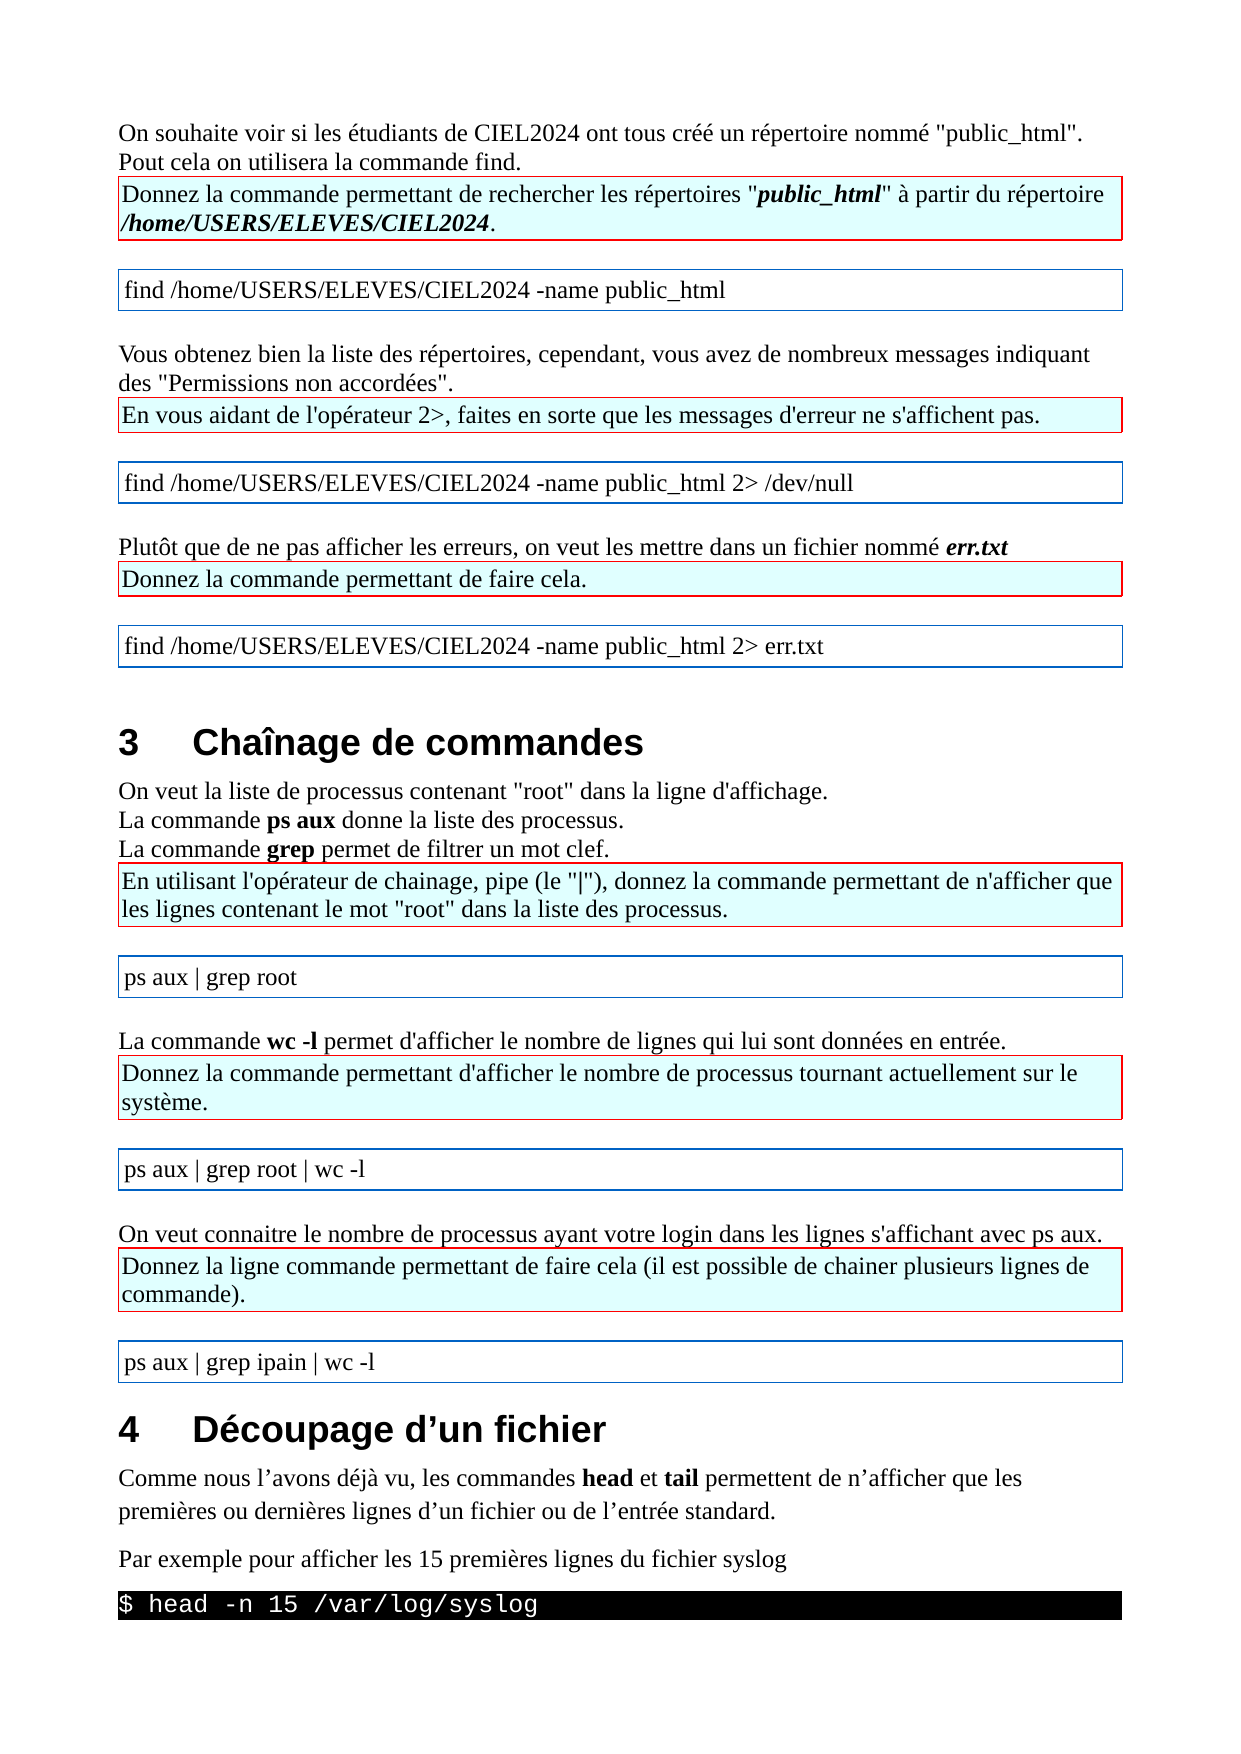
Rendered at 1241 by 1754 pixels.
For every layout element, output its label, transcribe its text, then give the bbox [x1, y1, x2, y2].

text Pout cela on utilisera la commande find. [118, 147, 1122, 176]
table_header ps aux | grep root [119, 957, 1122, 997]
subtitle Chaînage de commandes [118, 721, 1122, 764]
table_header ps aux | grep root | wc -l [119, 1150, 1122, 1189]
text On souhaite voir si les étudiants de CIEL2024 ont tous créé un répertoire nommé "public_html". [118, 118, 1122, 147]
text La commande wc -l permet d'afficher le nombre de lignes qui lui sont données en entrée. [118, 1026, 1122, 1055]
text Par exemple pour afficher les 15 premières lignes du fichier syslog [118, 1544, 1122, 1572]
text $ head -n 15 /var/log/syslog [118, 1591, 1122, 1620]
text On veut la liste de processus contenant "root" dans la ligne d'affichage. [118, 776, 1122, 805]
text Donnez la ligne commande permettant de faire cela (il est possible de chainer plusieurs lignes de commande). [119, 1249, 1121, 1311]
text En utilisant l'opérateur de chainage, pipe (le "|"), donnez la commande permettant de n'afficher que les lignes contenant le mot "root" dans la liste des processus. [119, 864, 1121, 926]
subtitle Découpage d’un fichier [118, 1407, 1122, 1451]
text La commande ps aux donne la liste des processus. [118, 805, 1122, 834]
text Donnez la commande permettant d'afficher le nombre de processus tournant actuellement sur le système. [119, 1056, 1121, 1119]
text La commande grep permet de filtrer un mot clef. [118, 834, 1122, 862]
text Comme nous l’avons déjà vu, les commandes head et tail permettent de n’afficher que les premières ou dernières lignes d’un fichier ou de l’entrée standard. [118, 1463, 1122, 1525]
text Plutôt que de ne pas afficher les erreurs, on veut les mettre dans un fichier nommé err.txt [118, 532, 1122, 561]
text Vous obtenez bien la liste des répertoires, cependant, vous avez de nombreux messages indiquant des "Permissions non accordées". [118, 339, 1122, 397]
text En vous aidant de l'opérateur 2>, faites en sorte que les messages d'erreur ne s'affichent pas. [119, 398, 1121, 432]
table_header find /home/USERS/ELEVES/CIEL2024 -name public_html [119, 270, 1122, 310]
table_header find /home/USERS/ELEVES/CIEL2024 -name public_html 2> err.txt [119, 626, 1122, 666]
text Donnez la commande permettant de faire cela. [119, 562, 1121, 595]
table_header find /home/USERS/ELEVES/CIEL2024 -name public_html 2> /dev/null [119, 463, 1122, 502]
table_header ps aux | grep ipain | wc -l [119, 1342, 1122, 1382]
text On veut connaitre le nombre de processus ayant votre login dans les lignes s'affichant avec ps aux. [118, 1219, 1122, 1247]
text Donnez la commande permettant de rechercher les répertoires "public_html" à partir du répertoire /home/USERS/ELEVES/CIEL2024. [119, 177, 1121, 239]
